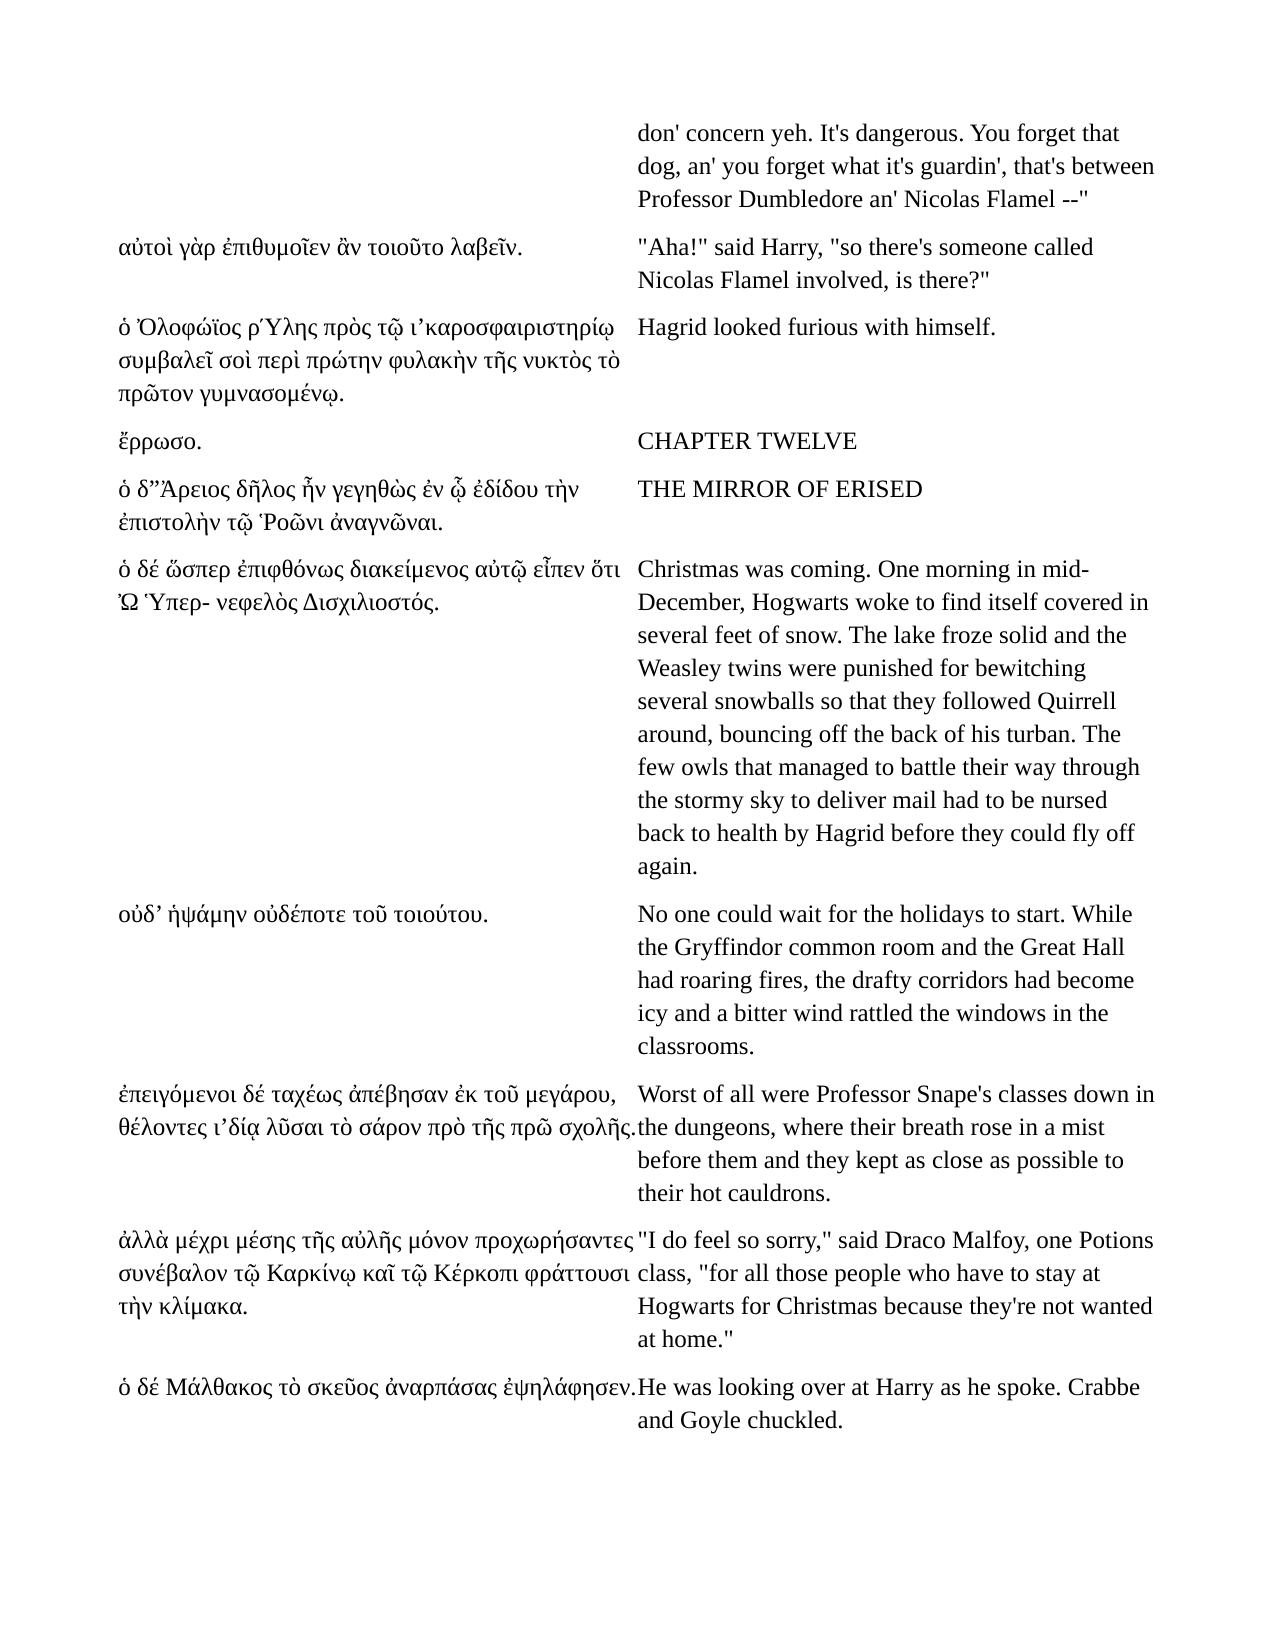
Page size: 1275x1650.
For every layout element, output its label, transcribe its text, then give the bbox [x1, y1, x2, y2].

table_cell CHAPTER TWELVE [638, 426, 1157, 474]
table_cell ὁ δέ ὥσπερ ἐπιφθόνως διακείμενος αὐτῷ εἶπεν ὅτι Ὠ Ὑπερ- νεφελὸς Δισχιλιοστός. [118, 554, 637, 899]
table_cell THE MIRROR OF ERISED [638, 474, 1157, 554]
table_cell Hagrid looked furious with himself. [638, 313, 1157, 426]
table_cell don' concern yeh. It's dangerous. You forget that dog, an' you forget what it's guardin', that's between Professor Dumbledore an' Nicolas Flamel --" [638, 118, 1157, 232]
table_cell [118, 118, 637, 232]
table_cell Worst of all were Professor Snape's classes down in the dungeons, where their breath rose in a mist before them and they kept as close as possible to their hot cauldrons. [638, 1079, 1157, 1225]
table_cell "I do feel so sorry," said Draco Malfoy, one Potions class, "for all those people who have to stay at Hogwarts for Christmas because they're not wanted at home." [638, 1225, 1157, 1372]
table_cell Christmas was coming. One morning in mid-December, Hogwarts woke to find itself covered in several feet of snow. The lake froze solid and the Weasley twins were punished for bewitching several snowballs so that they followed Quirrell around, bouncing off the back of his turban. The few owls that managed to battle their way through the stormy sky to deliver mail had to be nursed back to health by Hagrid before they could fly off again. [638, 554, 1157, 899]
table_cell ἐπειγόμενοι δέ ταχέως ἀπέβησαν ἐκ τοῦ μεγάρου, θέλοντες ι’δίᾳ λῦσαι τὸ σάρον πρὸ τῆς πρῶ σχολῆς. [118, 1079, 637, 1225]
table_cell He was looking over at Harry as he spoke. Crabbe and Goyle chuckled. [638, 1372, 1157, 1453]
table_cell οὐδ’ ἡψάμην οὐδέποτε τοῦ τοιούτου. [118, 899, 637, 1079]
table_cell "Aha!" said Harry, "so there's someone called Nicolas Flamel involved, is there?" [638, 232, 1157, 312]
table_cell No one could wait for the holidays to start. While the Gryffindor common room and the Great Hall had roaring fires, the drafty corridors had become icy and a bitter wind rattled the windows in the classrooms. [638, 899, 1157, 1079]
table_cell αὐτοὶ γὰρ ἐπιθυμοῖεν ἂν τοιοῦτο λαβεῖν. [118, 232, 637, 312]
table_cell ὁ δέ Μάλθακος τὸ σκεῦος ἀναρπάσας ἐψηλάφησεν. [118, 1372, 637, 1453]
table_cell ὁ Ὀλοφώϊος ρΎλης πρὸς τῷ ι’καροσφαιριστηρίῳ συμβαλεῖ σοὶ περὶ πρώτην φυλακὴν τῆς νυκτὸς τὸ πρῶτον γυμνασομένῳ. [118, 313, 637, 426]
table_cell ἔρρωσο. [118, 426, 637, 474]
table_cell ὁ δ”Ἀρειος δῆλος ἦν γεγηθὼς ἐν ᾧ ἐδίδου τὴν ἐπιστολὴν τῷ Ῥοῶνι ἀναγνῶναι. [118, 474, 637, 554]
table_cell ἀλλὰ μέχρι μέσης τῆς αὐλῆς μόνον προχωρήσαντες συνέβαλον τῷ Καρκίνῳ καῖ τῷ Κέρκοπι φράττουσι τὴν κλίμακα. [118, 1225, 637, 1372]
